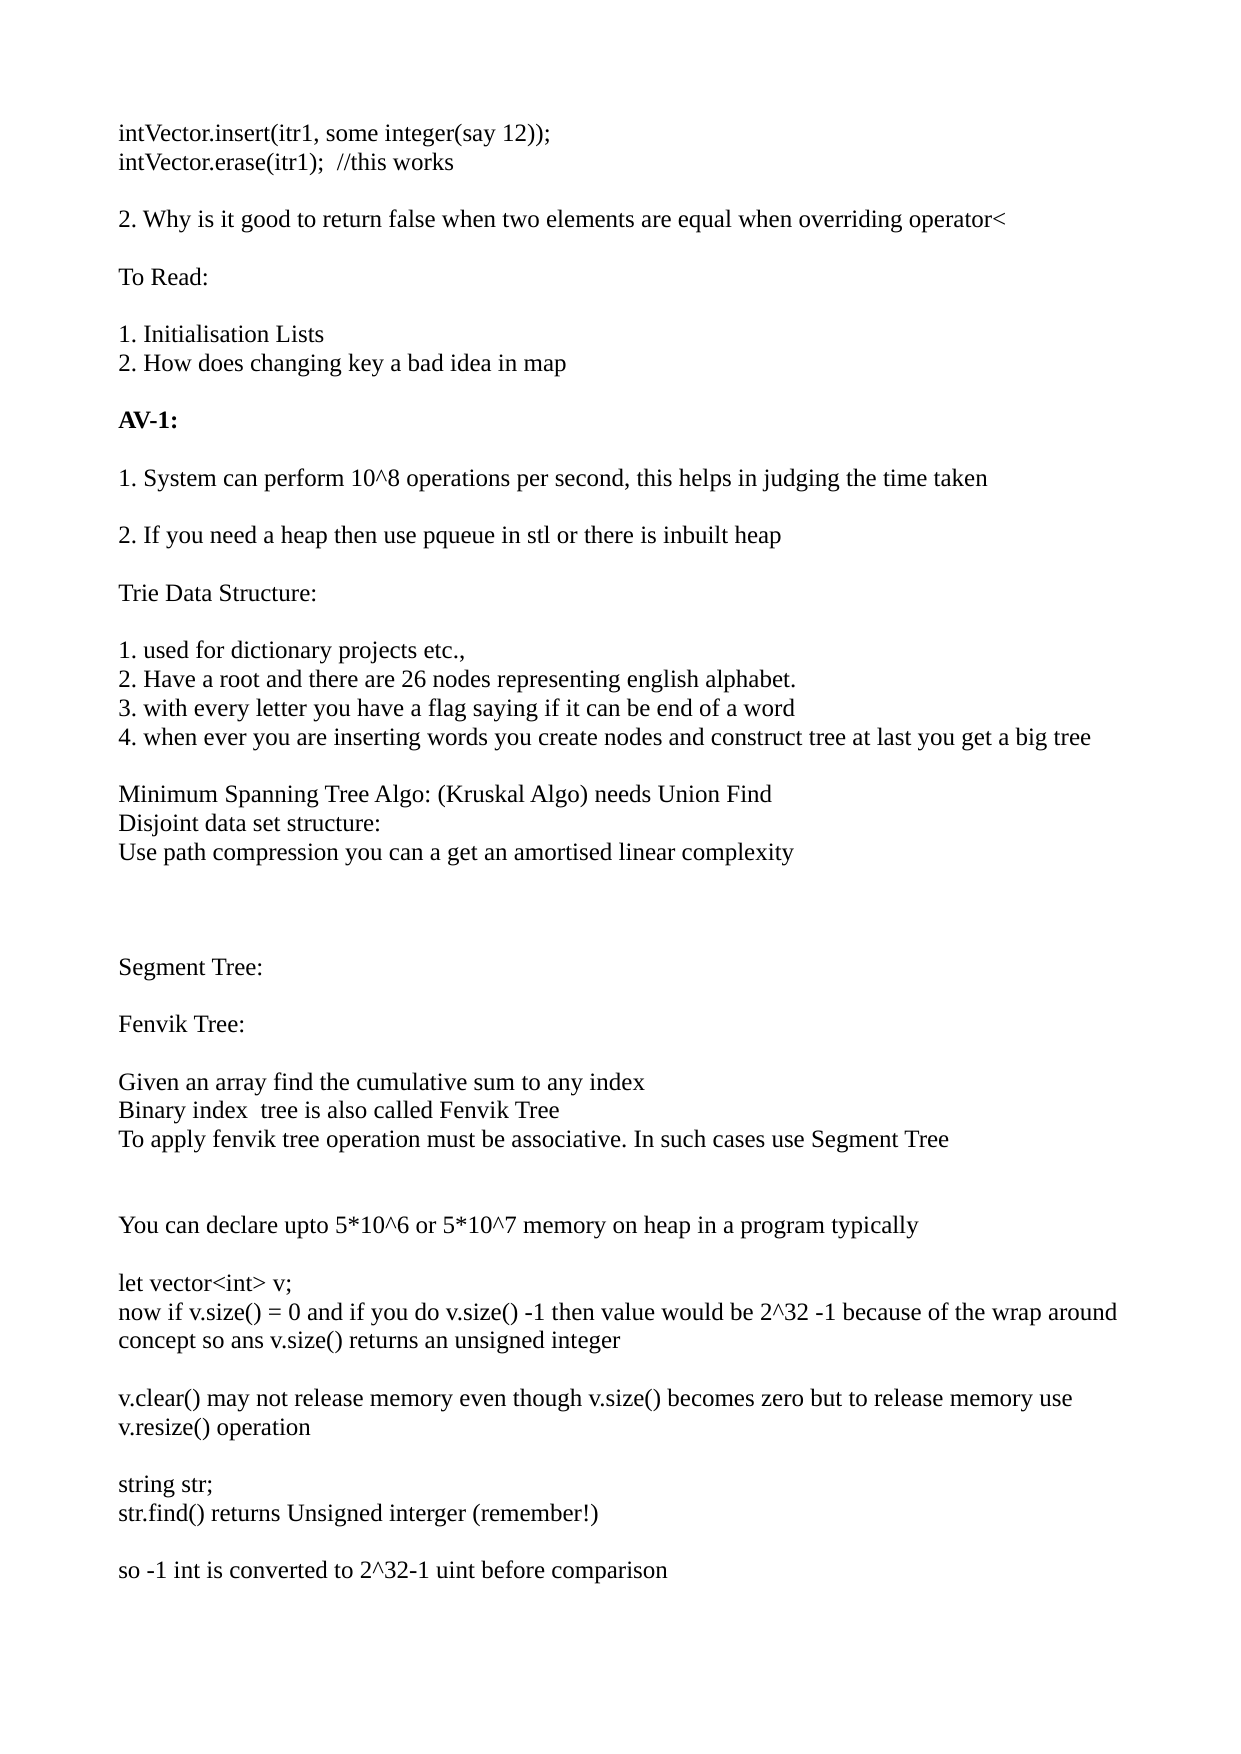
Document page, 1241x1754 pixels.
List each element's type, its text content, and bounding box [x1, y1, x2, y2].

text str.find() returns Unsigned interger (remember!) [118, 1498, 1122, 1527]
text so -1 int is converted to 2^32-1 uint before comparison [118, 1556, 1122, 1584]
text Binary index tree is also called Fenvik Tree [118, 1096, 1122, 1124]
text Use path compression you can a get an amortised linear complexity [118, 837, 1122, 866]
text 4. when ever you are inserting words you create nodes and construct tree at last you get a big tree [118, 722, 1122, 751]
text 2. Have a root and there are 26 nodes representing english alphabet. [118, 664, 1122, 693]
text You can declare upto 5*10^6 or 5*10^7 memory on heap in a program typically [118, 1211, 1122, 1239]
text AV-1: [118, 406, 1122, 434]
text To apply fenvik tree operation must be associative. In such cases use Segment Tree [118, 1124, 1122, 1153]
text v.clear() may not release memory even though v.size() becomes zero but to release memory use v.resize() operation [118, 1383, 1122, 1441]
text To Read: [118, 262, 1122, 291]
text 1. used for dictionary projects etc., [118, 636, 1122, 664]
text Fenvik Tree: [118, 1009, 1122, 1038]
text Disjoint data set structure: [118, 808, 1122, 837]
text Minimum Spanning Tree Algo: (Kruskal Algo) needs Union Find [118, 779, 1122, 808]
text 1. Initialisation Lists [118, 319, 1122, 348]
text 2. Why is it good to return false when two elements are equal when overriding operator< [118, 204, 1122, 233]
text intVector.insert(itr1, some integer(say 12)); [118, 118, 1122, 147]
text Segment Tree: [118, 952, 1122, 981]
text string str; [118, 1469, 1122, 1498]
text 1. System can perform 10^8 operations per second, this helps in judging the time taken [118, 463, 1122, 492]
text 2. If you need a heap then use pqueue in stl or there is inbuilt heap [118, 521, 1122, 549]
text now if v.size() = 0 and if you do v.size() -1 then value would be 2^32 -1 because of the wrap around concept so ans v.size() returns an unsigned integer [118, 1297, 1122, 1354]
text 2. How does changing key a bad idea in map [118, 348, 1122, 377]
text intVector.erase(itr1); //this works [118, 147, 1122, 176]
text 3. with every letter you have a flag saying if it can be end of a word [118, 693, 1122, 722]
text Given an array find the cumulative sum to any index [118, 1067, 1122, 1096]
text Trie Data Structure: [118, 578, 1122, 607]
text let vector<int> v; [118, 1268, 1122, 1297]
